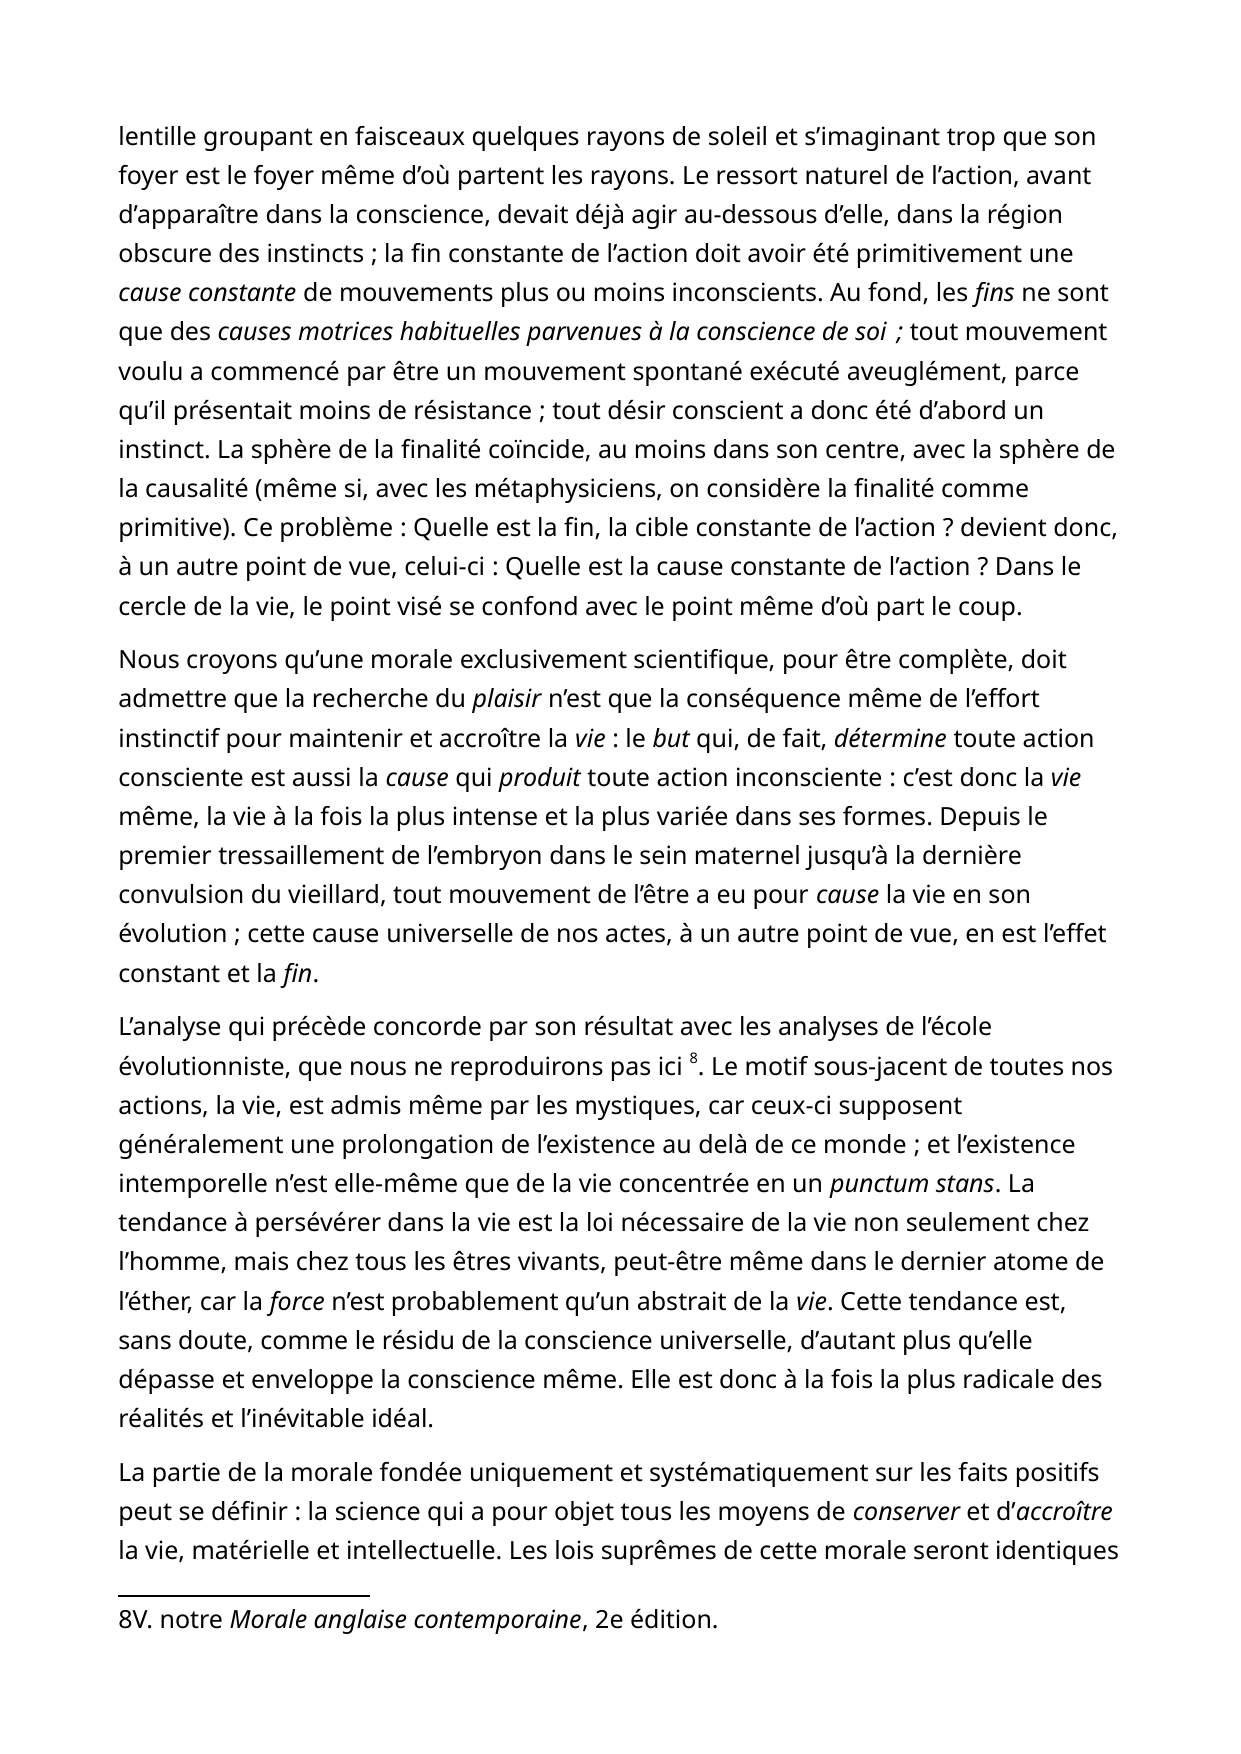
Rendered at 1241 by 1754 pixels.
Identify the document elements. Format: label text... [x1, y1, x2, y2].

text lentille groupant en faisceaux quelques rayons de soleil et s’imaginant trop que son foyer est le foyer même d’où partent les rayons. Le ressort naturel de l’action, avant d’apparaître dans la conscience, devait déjà agir au-dessous d’elle, dans la région obscure des instincts ; la fin constante de l’action doit avoir été primitivement une cause constante de mouvements plus ou moins inconscients. Au fond, les fins ne sont que des causes motrices habituelles parvenues à la conscience de soi ; tout mouvement voulu a commencé par être un mouvement spontané exécuté aveuglément, parce qu’il présentait moins de résistance ; tout désir conscient a donc été d’abord un instinct. La sphère de la finalité coïncide, au moins dans son centre, avec la sphère de la causalité (même si, avec les métaphysiciens, on considère la finalité comme primitive). Ce problème : Quelle est la fin, la cible constante de l’action ? devient donc, à un autre point de vue, celui-ci : Quelle est la cause constante de l’action ? Dans le cercle de la vie, le point visé se confond avec le point même d’où part le coup. [118, 118, 1122, 622]
text L’analyse qui précède concorde par son résultat avec les analyses de l’école évolutionniste, que nous ne reproduirons pas ici . Le motif sous-jacent de toutes nos actions, la vie, est admis même par les mystiques, car ceux-ci supposent généralement une prolongation de l’existence au delà de ce monde ; et l’existence intemporelle n’est elle-même que de la vie concentrée en un punctum stans. La tendance à persévérer dans la vie est la loi nécessaire de la vie non seulement chez l’homme, mais chez tous les êtres vivants, peut-être même dans le dernier atome de l’éther, car la force n’est probablement qu’un abstrait de la vie. Cette tendance est, sans doute, comme le résidu de la conscience universelle, d’autant plus qu’elle dépasse et enveloppe la conscience même. Elle est donc à la fois la plus radicale des réalités et l’inévitable idéal. [118, 1009, 1122, 1435]
text V. notre Morale anglaise contemporaine, 2e édition. [118, 1602, 1122, 1636]
text Nous croyons qu’une morale exclusivement scientifique, pour être complète, doit admettre que la recherche du plaisir n’est que la conséquence même de l’effort instinctif pour maintenir et accroître la vie : le but qui, de fait, détermine toute action consciente est aussi la cause qui produit toute action inconsciente : c’est donc la vie même, la vie à la fois la plus intense et la plus variée dans ses formes. Depuis le premier tressaillement de l’embryon dans le sein maternel jusqu’à la dernière convulsion du vieillard, tout mouvement de l’être a eu pour cause la vie en son évolution ; cette cause universelle de nos actes, à un autre point de vue, en est l’effet constant et la fin. [118, 642, 1122, 989]
text La partie de la morale fondée uniquement et systématiquement sur les faits positifs peut se définir : la science qui a pour objet tous les moyens de conserver et d’accroître la vie, matérielle et intellectuelle. Les lois suprêmes de cette morale seront identiques [118, 1454, 1122, 1567]
